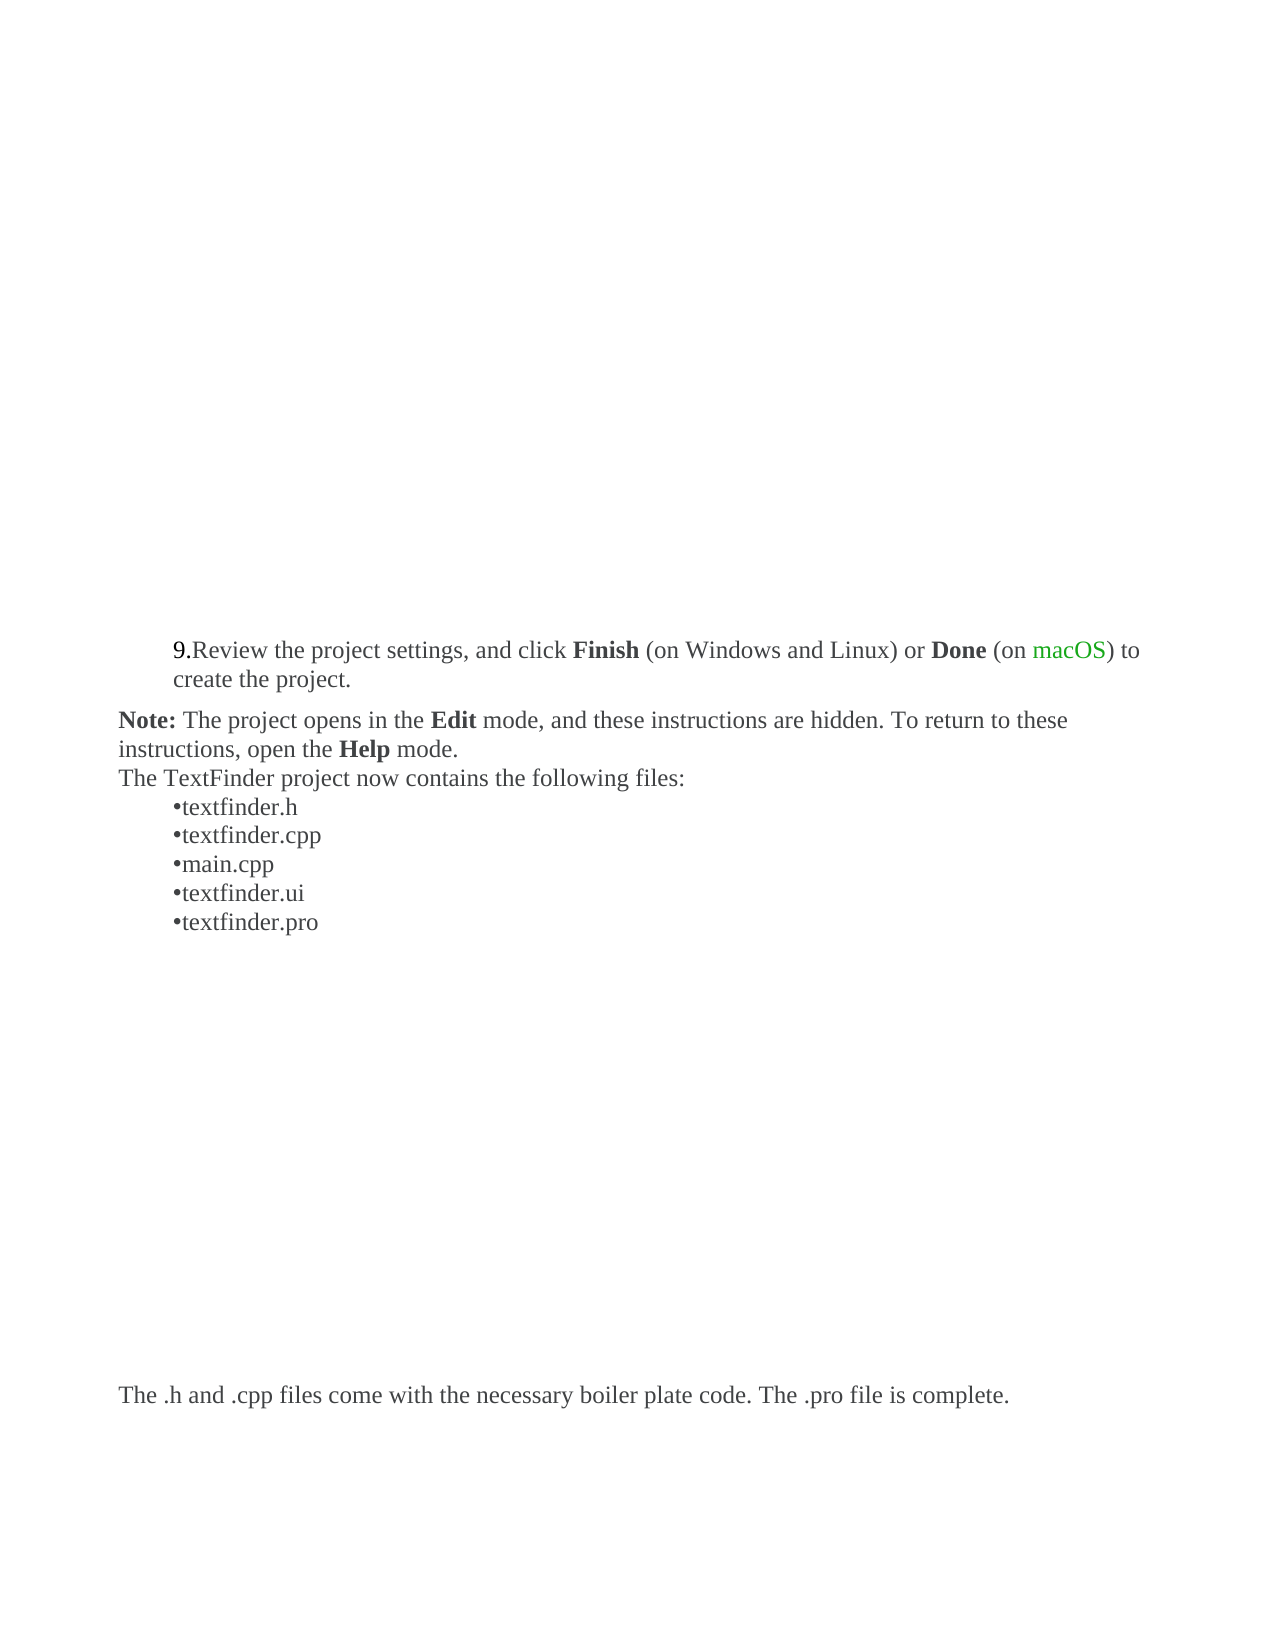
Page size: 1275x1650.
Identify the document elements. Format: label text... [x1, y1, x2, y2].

list Review the project settings, and click Finish (on Windows and Linux) or Done (on macOS) to create the project. [142, 635, 1157, 693]
list textfinder.ui [142, 878, 1157, 907]
list textfinder.cpp [142, 820, 1157, 849]
list main.cpp [142, 849, 1157, 878]
list textfinder.h [142, 792, 1157, 820]
text The TextFinder project now contains the following files: [118, 763, 1157, 792]
text The .h and .cpp files come with the necessary boiler plate code. The .pro file is complete. [118, 1381, 1157, 1409]
text Note: The project opens in the Edit mode, and these instructions are hidden. To return to these instructions, open the Help mode. [118, 705, 1157, 763]
list textfinder.pro [142, 907, 1157, 935]
